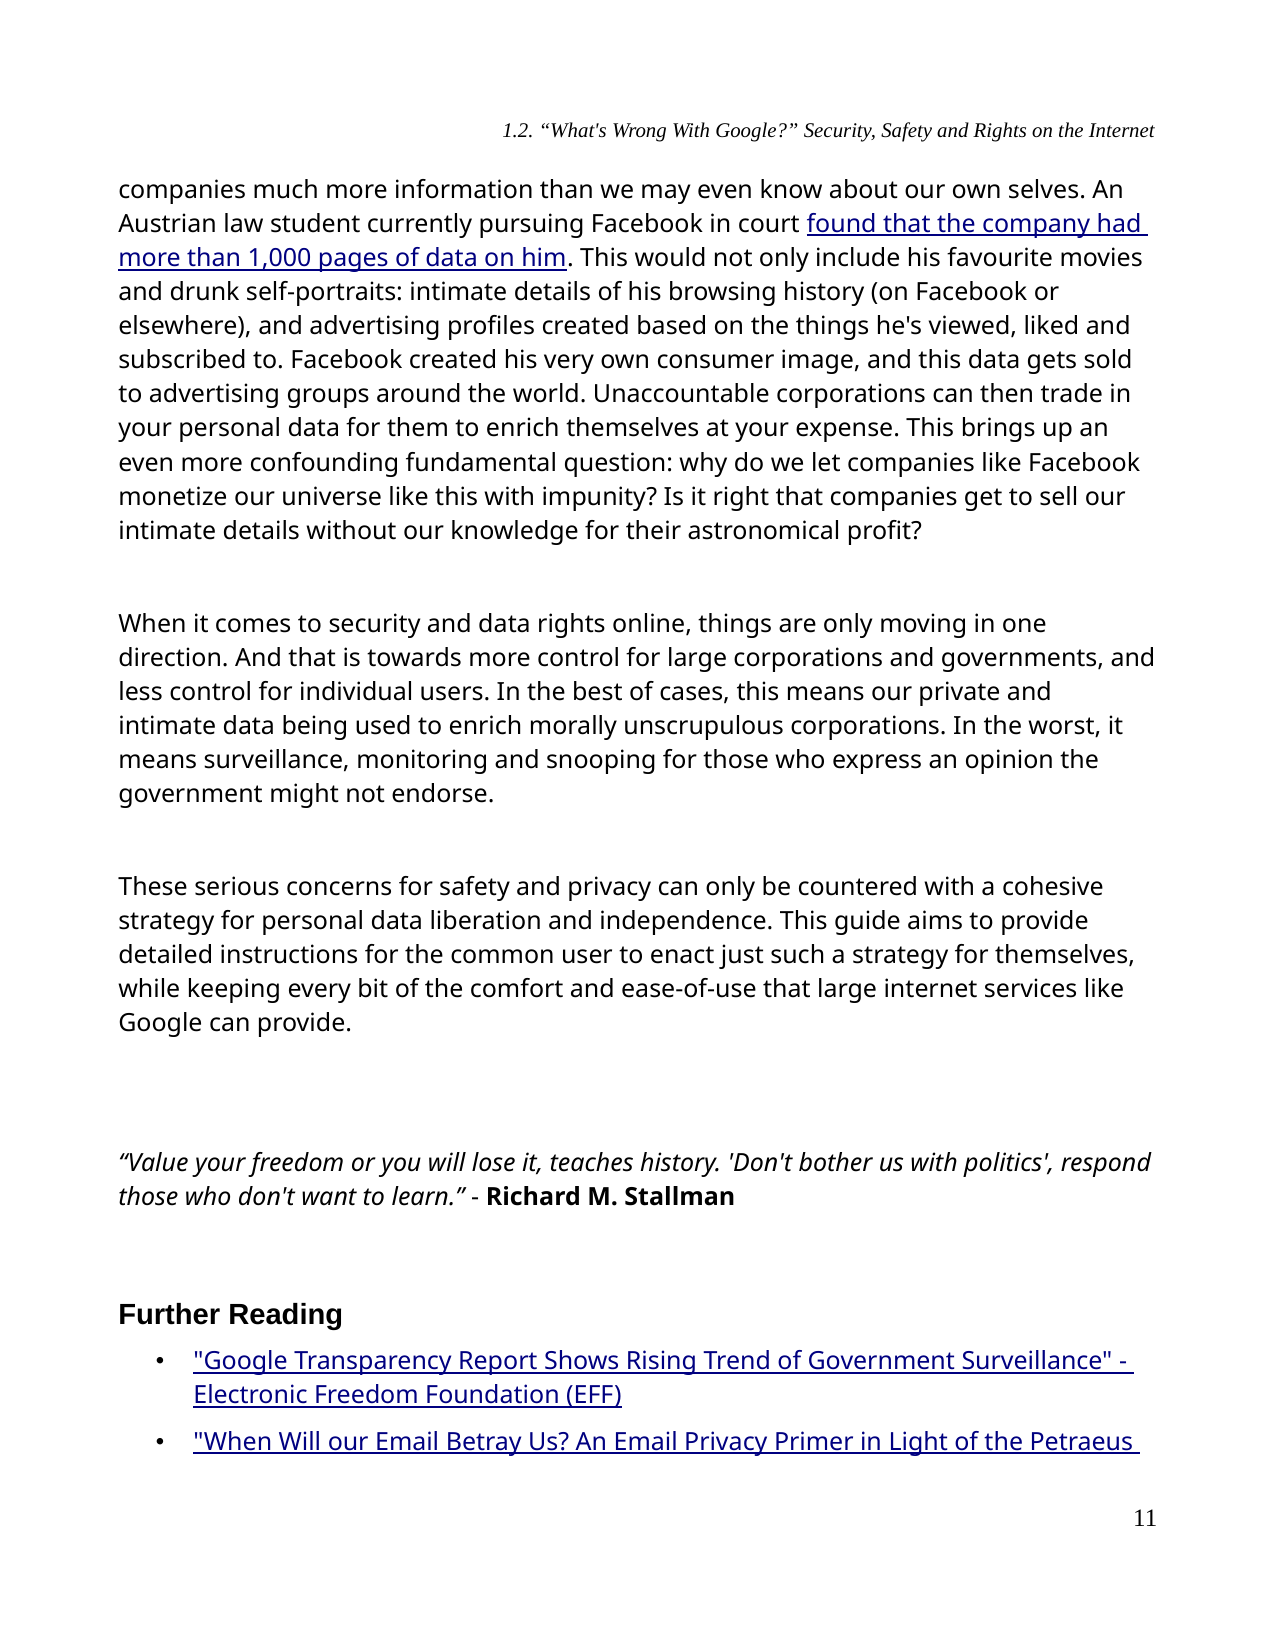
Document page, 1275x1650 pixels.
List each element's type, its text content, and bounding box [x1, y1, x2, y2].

list "When Will our Email Betray Us? An Email Privacy Primer in Light of the Petraeus [156, 1424, 1157, 1458]
subtitle Further Reading [118, 1297, 1157, 1331]
text These serious concerns for safety and privacy can only be countered with a cohesive strategy for personal data liberation and independence. This guide aims to provide detailed instructions for the common user to enact just such a strategy for themselves, while keeping every bit of the comfort and ease-of-use that large internet services like Google can provide. [118, 869, 1157, 1039]
text companies much more information than we may even know about our own selves. An Austrian law student currently pursuing Facebook in court found that the company had more than 1,000 pages of data on him. This would not only include his favourite movies and drunk self-portraits: intimate details of his browsing history (on Facebook or elsewhere), and advertising profiles created based on the things he's viewed, liked and subscribed to. Facebook created his very own consumer image, and this data gets sold to advertising groups around the world. Unaccountable corporations can then trade in your personal data for them to enrich themselves at your expense. This brings up an even more confounding fundamental question: why do we let companies like Facebook monetize our universe like this with impunity? Is it right that companies get to sell our intimate details without our knowledge for their astronomical profit? [118, 172, 1157, 546]
text When it comes to security and data rights online, things are only moving in one direction. And that is towards more control for large corporations and governments, and less control for individual users. In the best of cases, this means our private and intimate data being used to enrich morally unscrupulous corporations. In the worst, it means surveillance, monitoring and snooping for those who express an opinion the government might not endorse. [118, 605, 1157, 810]
list "Google Transparency Report Shows Rising Trend of Government Surveillance" - Electronic Freedom Foundation (EFF) [156, 1343, 1157, 1411]
text “Value your freedom or you will lose it, teaches history. 'Don't bother us with politics', respond those who don't want to learn.” - Richard M. Stallman [118, 1145, 1157, 1213]
